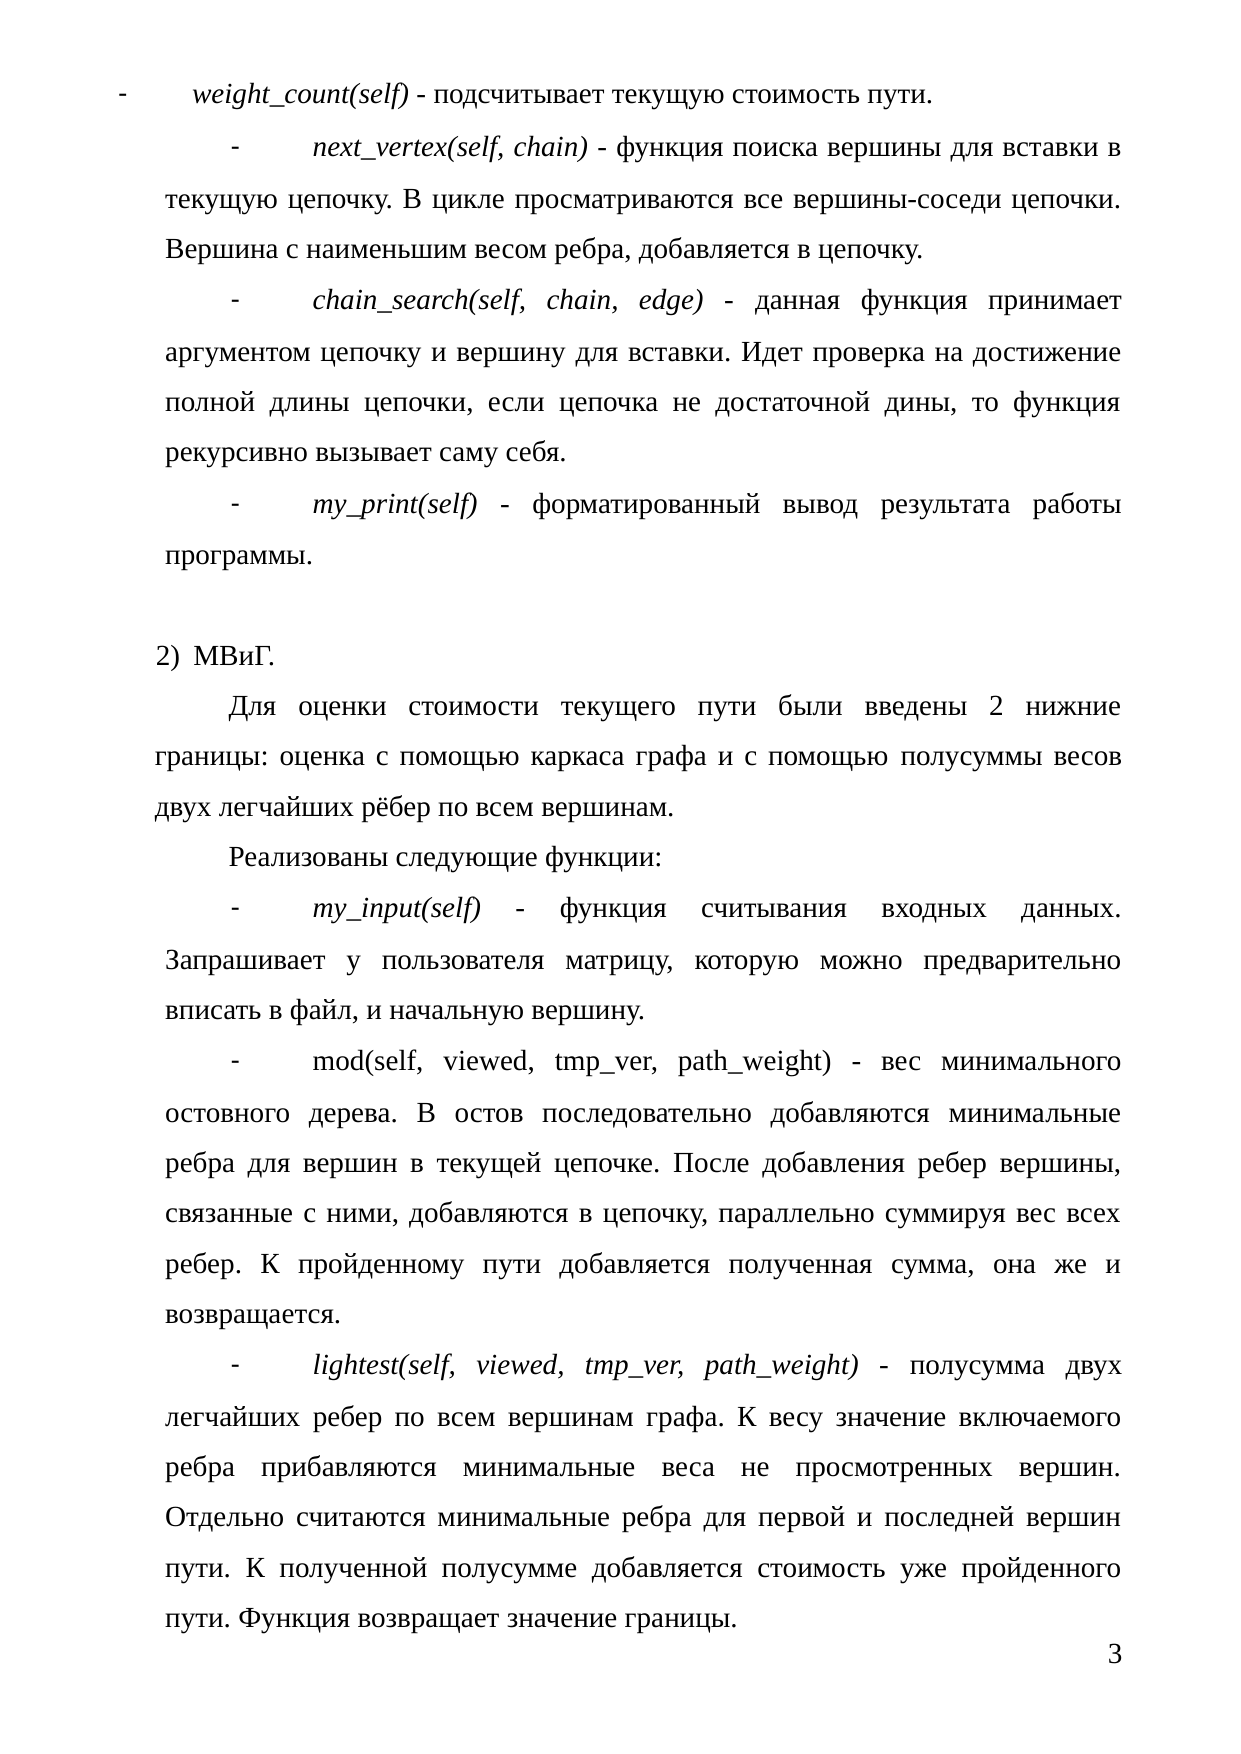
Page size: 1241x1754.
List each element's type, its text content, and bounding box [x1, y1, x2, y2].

list chain_search(self, chain, edge) - данная функция принимает аргументом цепочку и вершину для вставки. Идет проверка на достижение полной длины цепочки, если цепочка не достаточной дины, то функция рекурсивно вызывает саму себя. [165, 281, 1122, 468]
list mod(self, viewed, tmp_ver, path_weight) - вес минимального остовного дерева. В остов последовательно добавляются минимальные ребра для вершин в текущей цепочке. После добавления ребер вершины, связанные с ними, добавляются в цепочку, параллельно суммируя вес всех ребер. К пройденному пути добавляется полученная сумма, она же и возвращается. [165, 1042, 1122, 1329]
text Для оценки стоимости текущего пути были введены 2 нижние границы: оценка с помощью каркаса графа и с помощью полусуммы весов двух легчайших рёбер по всем вершинам. [154, 688, 1122, 822]
list lightest(self, viewed, tmp_ver, path_weight) - полусумма двух легчайших ребер по всем вершинам графа. К весу значение включаемого ребра прибавляются минимальные веса не просмотренных вершин. Отдельно считаются минимальные ребра для первой и последней вершин пути. К полученной полусумме добавляется стоимость уже пройденного пути. Функция возвращает значение границы. [165, 1346, 1122, 1633]
text Реализованы следующие функции: [154, 839, 1122, 873]
list my_print(self) - форматированный вывод результата работы программы. [165, 485, 1122, 571]
list next_vertex(self, chain) - функция поиска вершины для вставки в текущую цепочку. В цикле просматриваются все вершины-соседи цепочки. Вершина с наименьшим весом ребра, добавляется в цепочку. [165, 128, 1122, 265]
list my_input(self) - функция считывания входных данных. Запрашивает у пользователя матрицу, которую можно предварительно вписать в файл, и начальную вершину. [165, 889, 1122, 1026]
list МВиГ. [156, 638, 1122, 671]
list weight_count(self) - подсчитывает текущую стоимость пути. [118, 75, 1122, 111]
